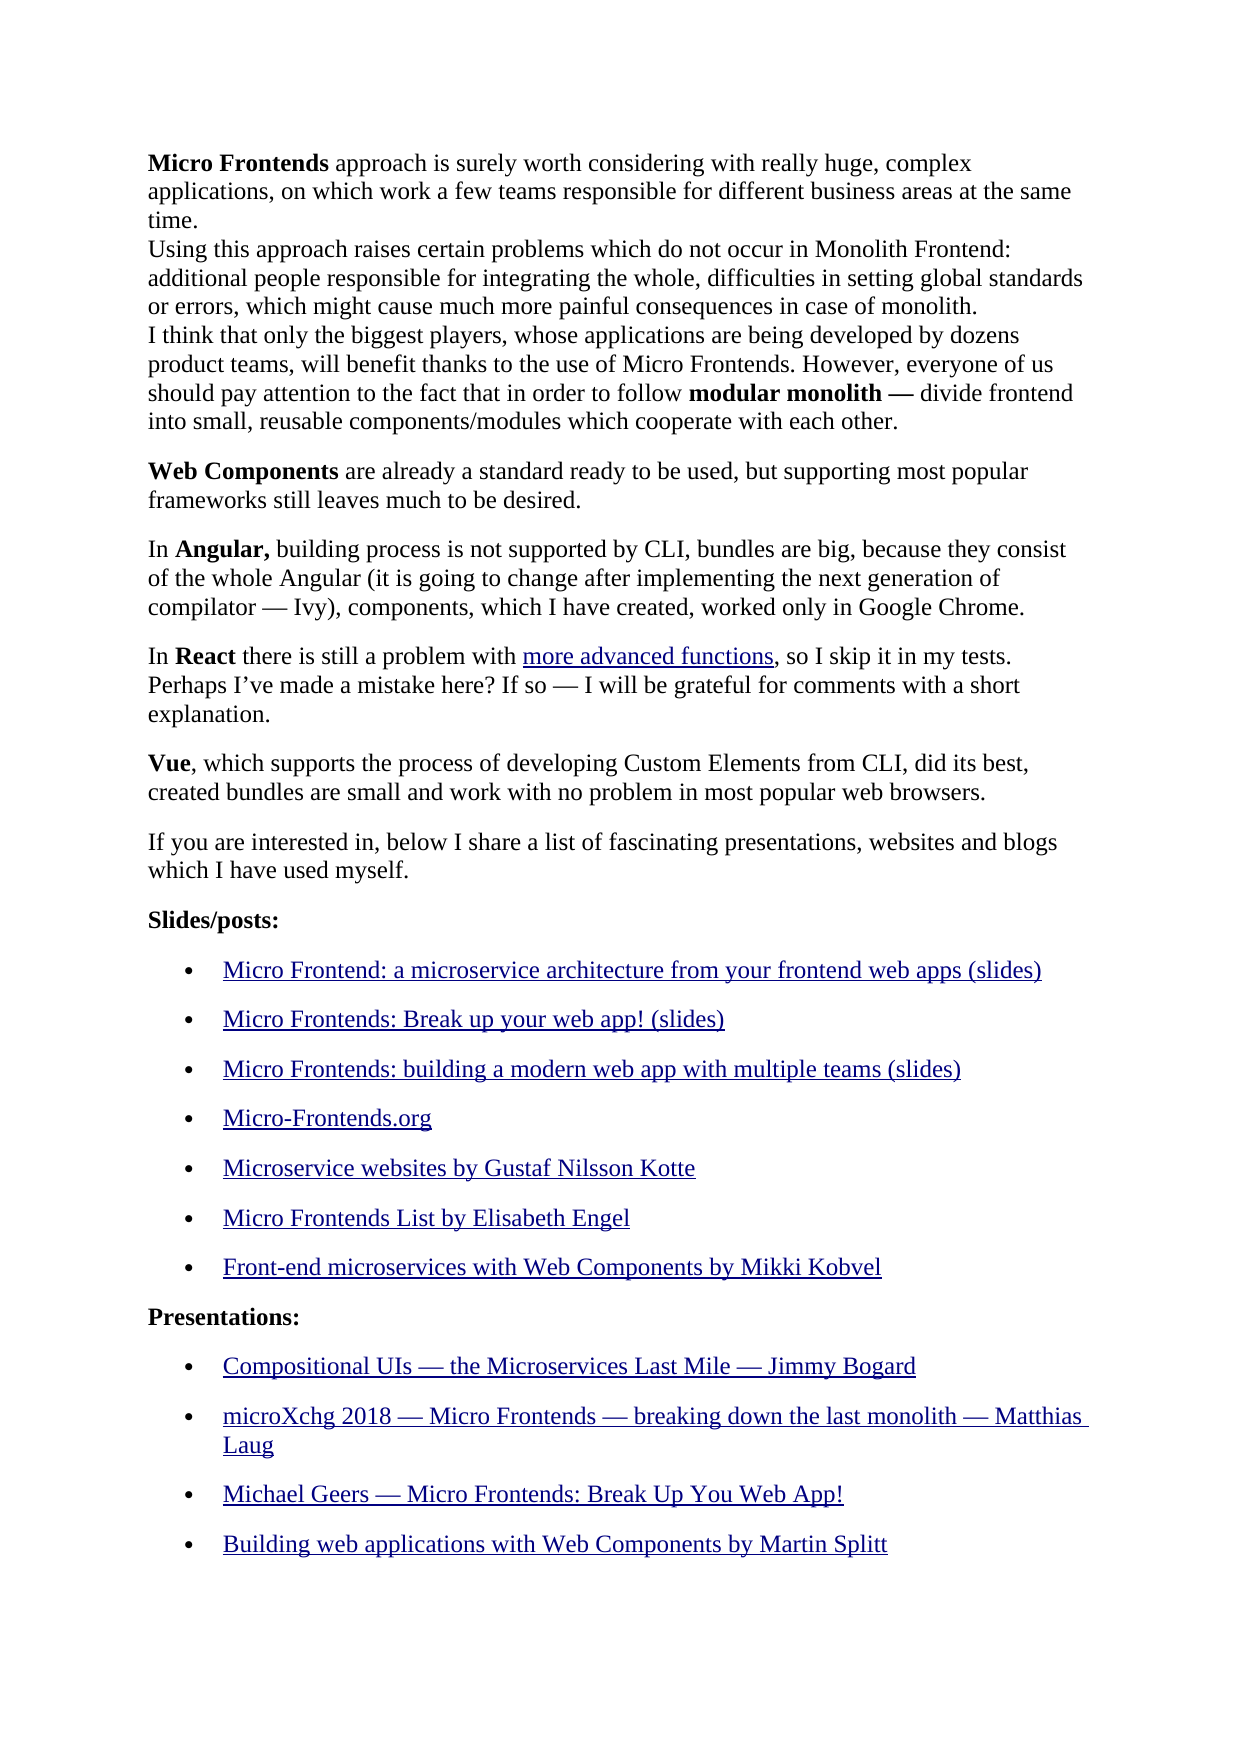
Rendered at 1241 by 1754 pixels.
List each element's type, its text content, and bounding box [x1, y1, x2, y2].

list Building web applications with Web Components by Martin Splitt [185, 1529, 1093, 1558]
list Micro Frontend: a microservice architecture from your frontend web apps (slides) [185, 955, 1093, 983]
text If you are interested in, below I share a list of fascinating presentations, websites and blogs which I have used myself. [148, 827, 1093, 884]
text In React there is still a problem with more advanced functions, so I skip it in my tests. Perhaps I’ve made a mistake here? If so — I will be grateful for comments with a short explanation. [148, 641, 1093, 728]
list microXchg 2018 — Micro Frontends — breaking down the last monolith — Matthias Laug [185, 1401, 1093, 1458]
text Presentations: [148, 1302, 1093, 1331]
list Micro Frontends List by Elisabeth Engel [185, 1203, 1093, 1231]
text Slides/posts: [148, 905, 1093, 934]
list Microservice websites by Gustaf Nilsson Kotte [185, 1153, 1093, 1182]
list Micro-Frontends.org [185, 1103, 1093, 1132]
text Vue, which supports the process of developing Custom Elements from CLI, did its best, created bundles are small and work with no problem in most popular web browsers. [148, 748, 1093, 806]
text Web Components are already a standard ready to be used, but supporting most popular frameworks still leaves much to be desired. [148, 456, 1093, 513]
list Front-end microservices with Web Components by Mikki Kobvel [185, 1252, 1093, 1281]
list Micro Frontends: Break up your web app! (slides) [185, 1004, 1093, 1033]
list Michael Geers — Micro Frontends: Break Up You Web App! [185, 1479, 1093, 1508]
list Micro Frontends: building a modern web app with multiple teams (slides) [185, 1054, 1093, 1083]
list Compositional UIs — the Microservices Last Mile — Jimmy Bogard [185, 1351, 1093, 1380]
text Micro Frontends approach is surely worth considering with really huge, complex applications, on which work a few teams responsible for different business areas at the same time. Using this approach raises certain problems which do not occur in Monolith Frontend: additional people responsible for integrating the whole, difficulties in setting global standards or errors, which might cause much more painful consequences in case of monolith. I think that only the biggest players, whose applications are being developed by dozens product teams, will benefit thanks to the use of Micro Frontends. However, everyone of us should pay attention to the fact that in order to follow modular monolith — divide frontend into small, reusable components/modules which cooperate with each other. [148, 148, 1093, 435]
text In Angular, building process is not supported by CLI, bundles are big, because they consist of the whole Angular (it is going to change after implementing the next generation of compilator — Ivy), components, which I have created, worked only in Google Chrome. [148, 534, 1093, 621]
